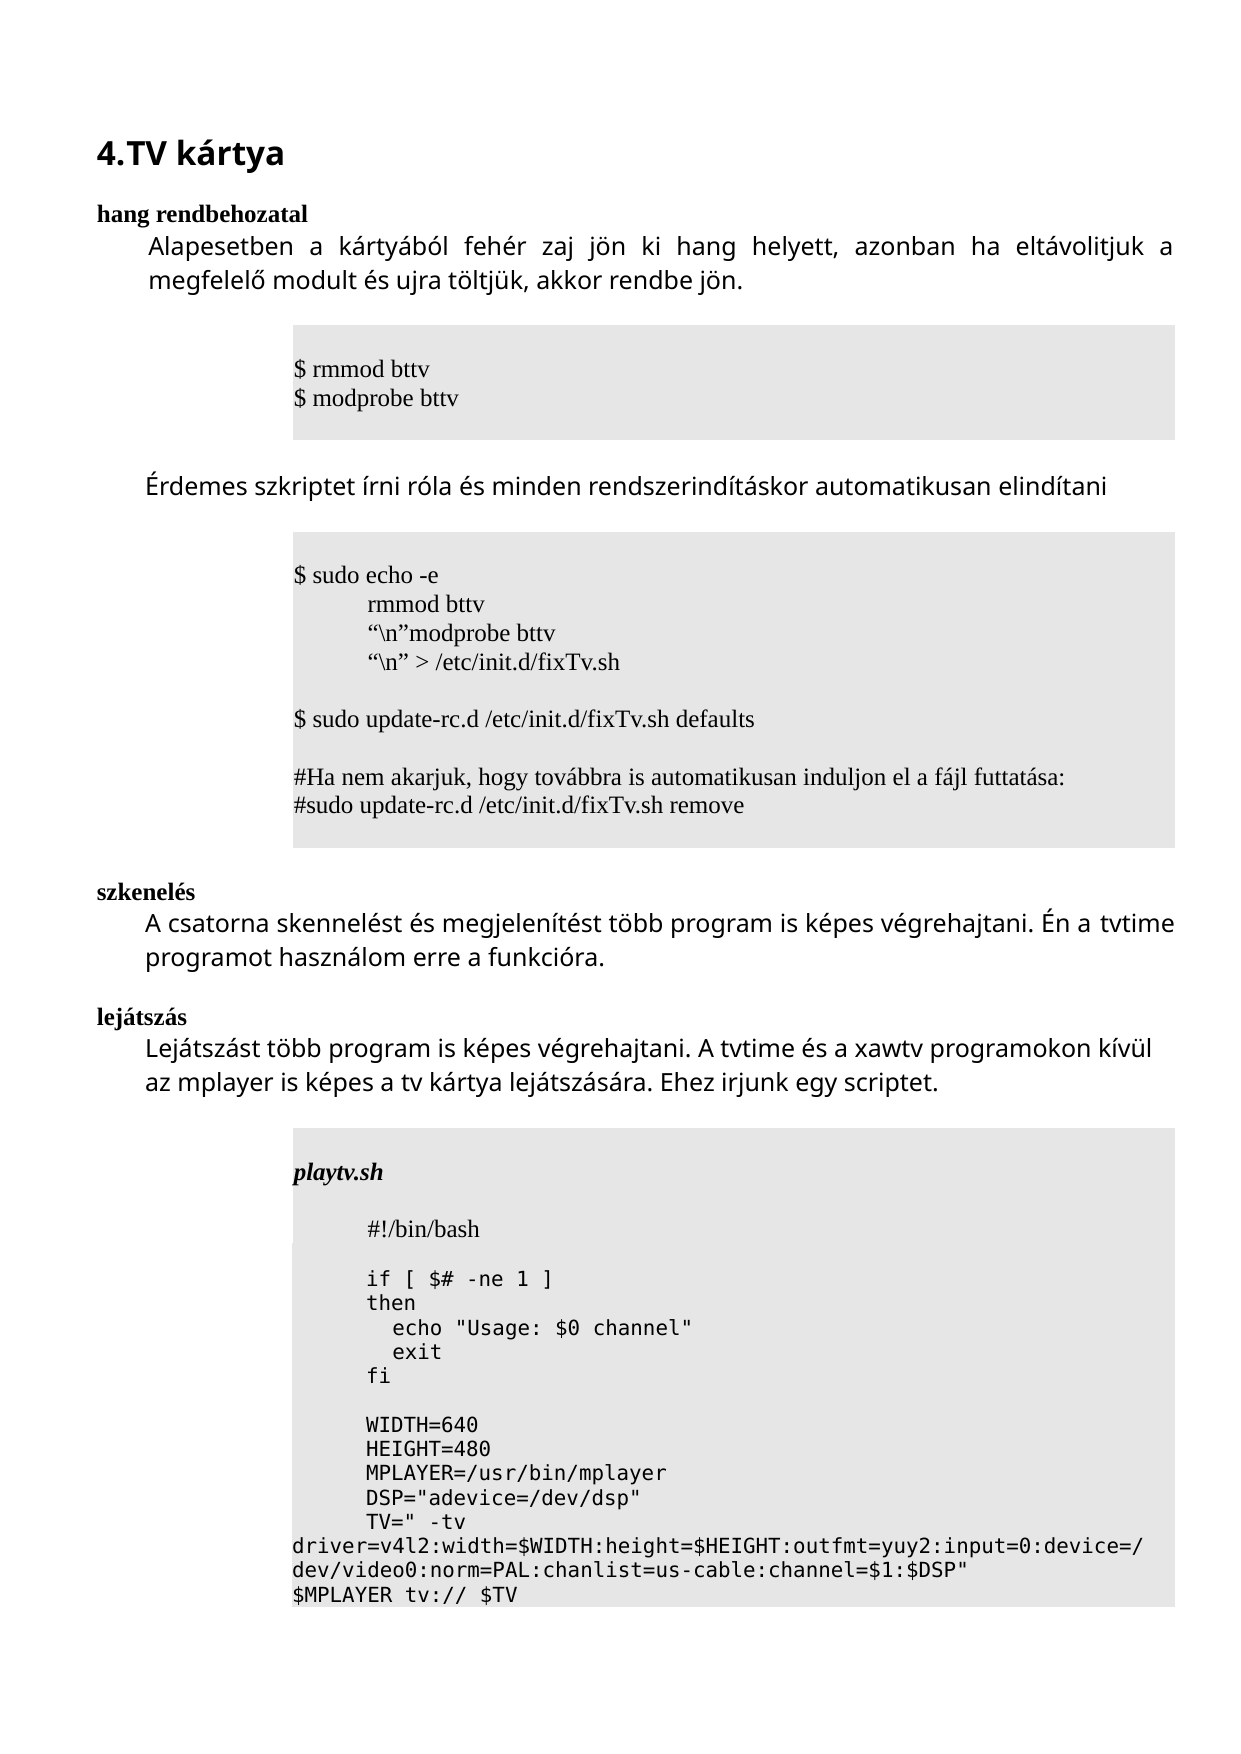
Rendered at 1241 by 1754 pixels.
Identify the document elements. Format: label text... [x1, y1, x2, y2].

text $ rmmod bttv [293, 354, 1175, 383]
text lejátszás [97, 1002, 1175, 1031]
text #Ha nem akarjuk, hogy továbbra is automatikusan induljon el a fájl futtatása: [293, 762, 1175, 790]
text if [ $# -ne 1 ] [292, 1267, 1175, 1291]
text HEIGHT=480 [292, 1437, 1175, 1461]
text “\n”modprobe bttv [293, 618, 1175, 647]
text #sudo update-rc.d /etc/init.d/fixTv.sh remove [293, 790, 1175, 819]
subtitle TV kártya [97, 130, 1175, 176]
text fi [292, 1364, 1175, 1388]
text $ sudo update-rc.d /etc/init.d/fixTv.sh defaults [293, 704, 1175, 733]
text hang rendbehozatal [97, 199, 1175, 228]
text DSP="adevice=/dev/dsp" [292, 1486, 1175, 1510]
text $ modprobe bttv [293, 383, 1175, 411]
text WIDTH=640 [292, 1413, 1175, 1437]
text TV=" -tv driver=v4l2:width=$WIDTH:height=$HEIGHT:outfmt=yuy2:input=0:device=/dev/video0:norm=PAL:chanlist=us-cable:channel=$1:$DSP" [292, 1510, 1175, 1583]
text $MPLAYER tv:// $TV [292, 1583, 1175, 1607]
text Érdemes szkriptet írni róla és minden rendszerindításkor automatikusan elindítani [145, 469, 1175, 503]
text Lejátszást több program is képes végrehajtani. A tvtime és a xawtv programokon kívül az mplayer is képes a tv kártya lejátszására. Ehez irjunk egy scriptet. [145, 1031, 1175, 1099]
text rmmod bttv [293, 589, 1175, 618]
text then [292, 1291, 1175, 1316]
text “\n” > /etc/init.d/fixTv.sh [293, 647, 1175, 675]
text playtv.sh [293, 1157, 1175, 1185]
text exit [292, 1340, 1175, 1364]
text A csatorna skennelést és megjelenítést több program is képes végrehajtani. Én a tvtime programot használom erre a funkcióra. [145, 905, 1175, 973]
text MPLAYER=/usr/bin/mplayer [292, 1461, 1175, 1486]
text echo "Usage: $0 channel" [292, 1316, 1175, 1340]
text szkenelés [97, 877, 1175, 905]
text Alapesetben a kártyából fehér zaj jön ki hang helyett, azonban ha eltávolitjuk a megfelelő modult és ujra töltjük, akkor rendbe jön. [148, 228, 1175, 296]
text #!/bin/bash [293, 1214, 1175, 1243]
text $ sudo echo -e [293, 560, 1175, 589]
